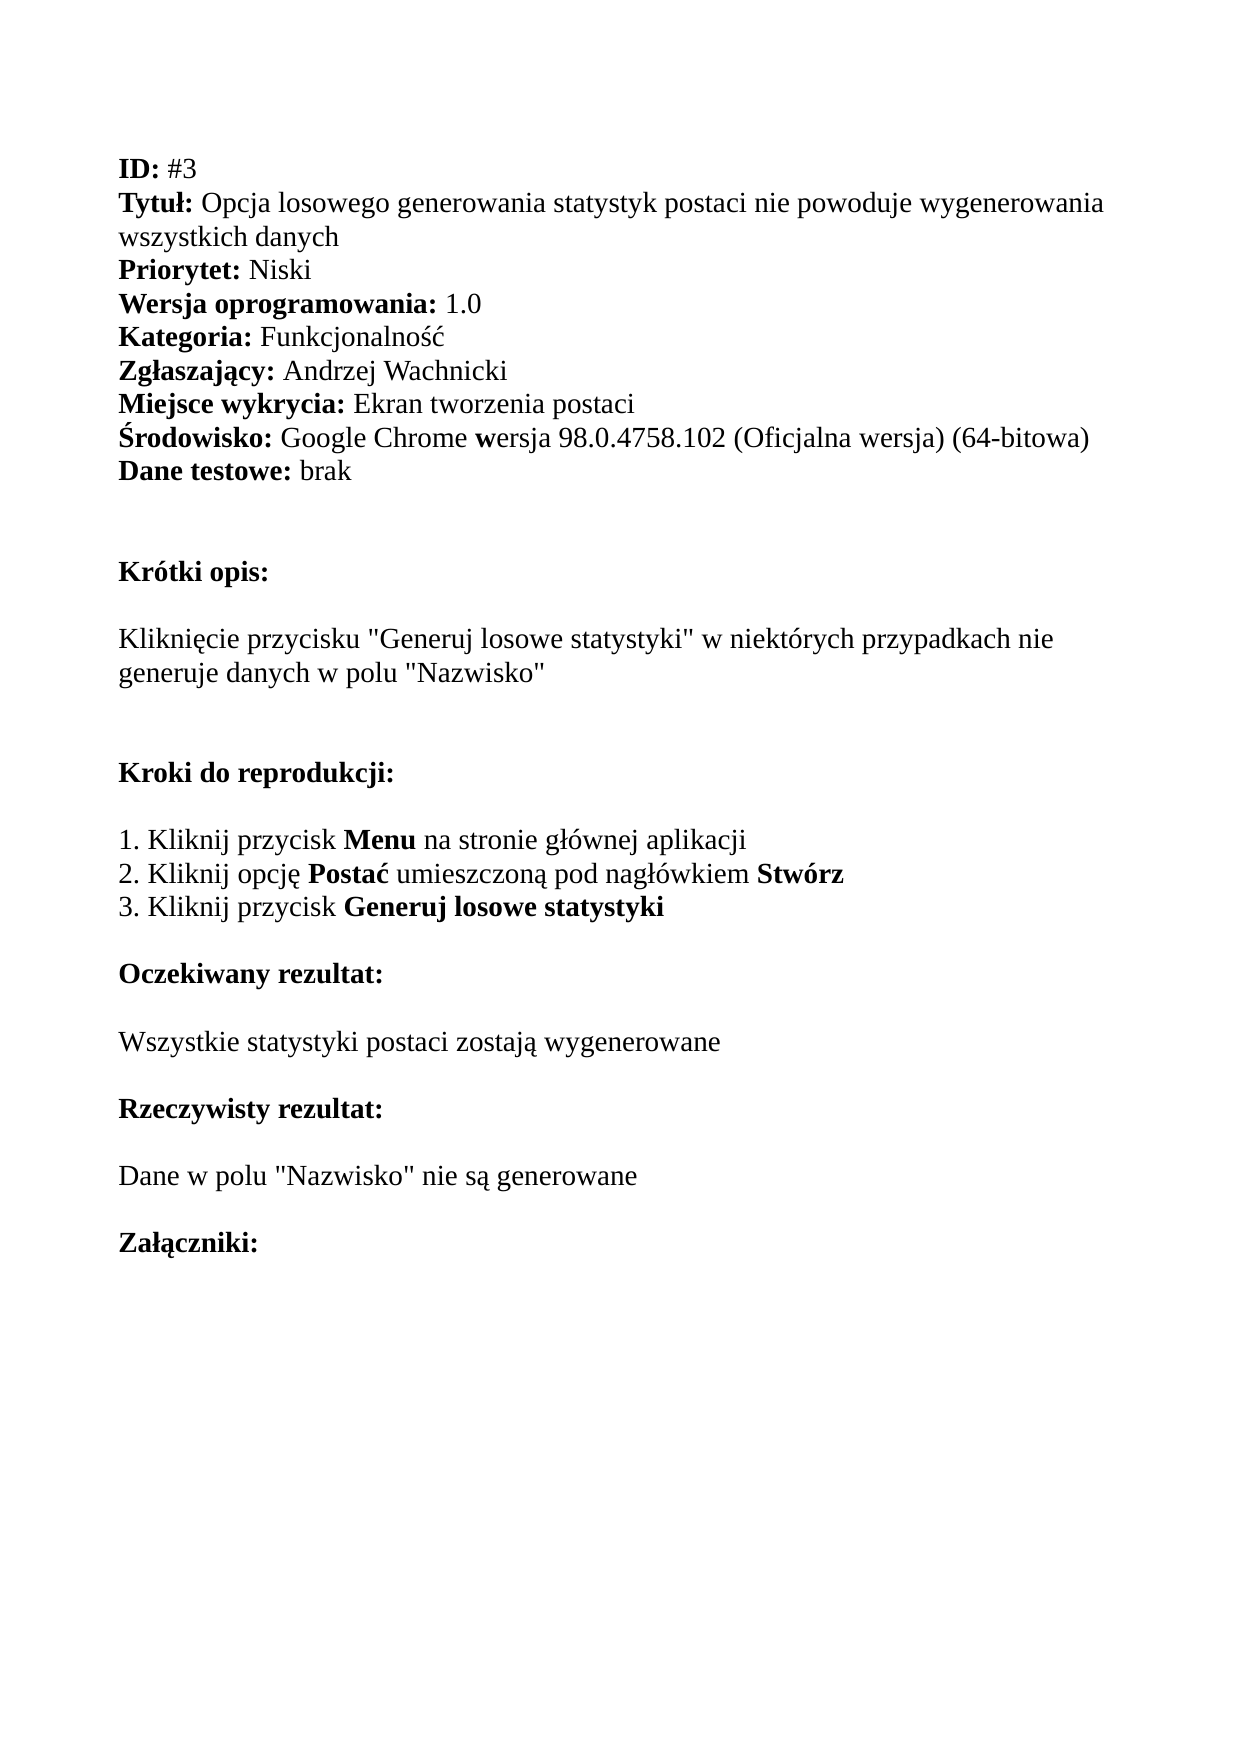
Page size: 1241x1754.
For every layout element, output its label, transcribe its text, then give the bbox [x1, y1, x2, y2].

text Dane w polu "Nazwisko" nie są generowane [118, 1158, 1122, 1191]
text Rzeczywisty rezultat: [118, 1091, 1122, 1124]
text 1. Kliknij przycisk Menu na stronie głównej aplikacji [118, 822, 1122, 856]
text ID: #3 [118, 152, 1122, 185]
text Wszystkie statystyki postaci zostają wygenerowane [118, 1024, 1122, 1057]
text Dane testowe: brak [118, 453, 1122, 487]
text Załączniki: [118, 1225, 1122, 1258]
text Wersja oprogramowania: 1.0 [118, 286, 1122, 319]
text Kroki do reprodukcji: [118, 755, 1122, 789]
text Zgłaszający: Andrzej Wachnicki [118, 353, 1122, 386]
text Tytuł: Opcja losowego generowania statystyk postaci nie powoduje wygenerowania wszystkich danych [118, 185, 1122, 252]
text Kategoria: Funkcjonalność [118, 319, 1122, 353]
text Środowisko: Google Chrome wersja 98.0.4758.102 (Oficjalna wersja) (64-bitowa) [118, 420, 1122, 453]
text Krótki opis: [118, 554, 1122, 588]
text Miejsce wykrycia: Ekran tworzenia postaci [118, 386, 1122, 420]
text Oczekiwany rezultat: [118, 957, 1122, 990]
text 2. Kliknij opcję Postać umieszczoną pod nagłówkiem Stwórz [118, 856, 1122, 889]
text 3. Kliknij przycisk Generuj losowe statystyki [118, 889, 1122, 923]
text Priorytet: Niski [118, 252, 1122, 286]
text Kliknięcie przycisku "Generuj losowe statystyki" w niektórych przypadkach nie generuje danych w polu "Nazwisko" [118, 621, 1122, 688]
